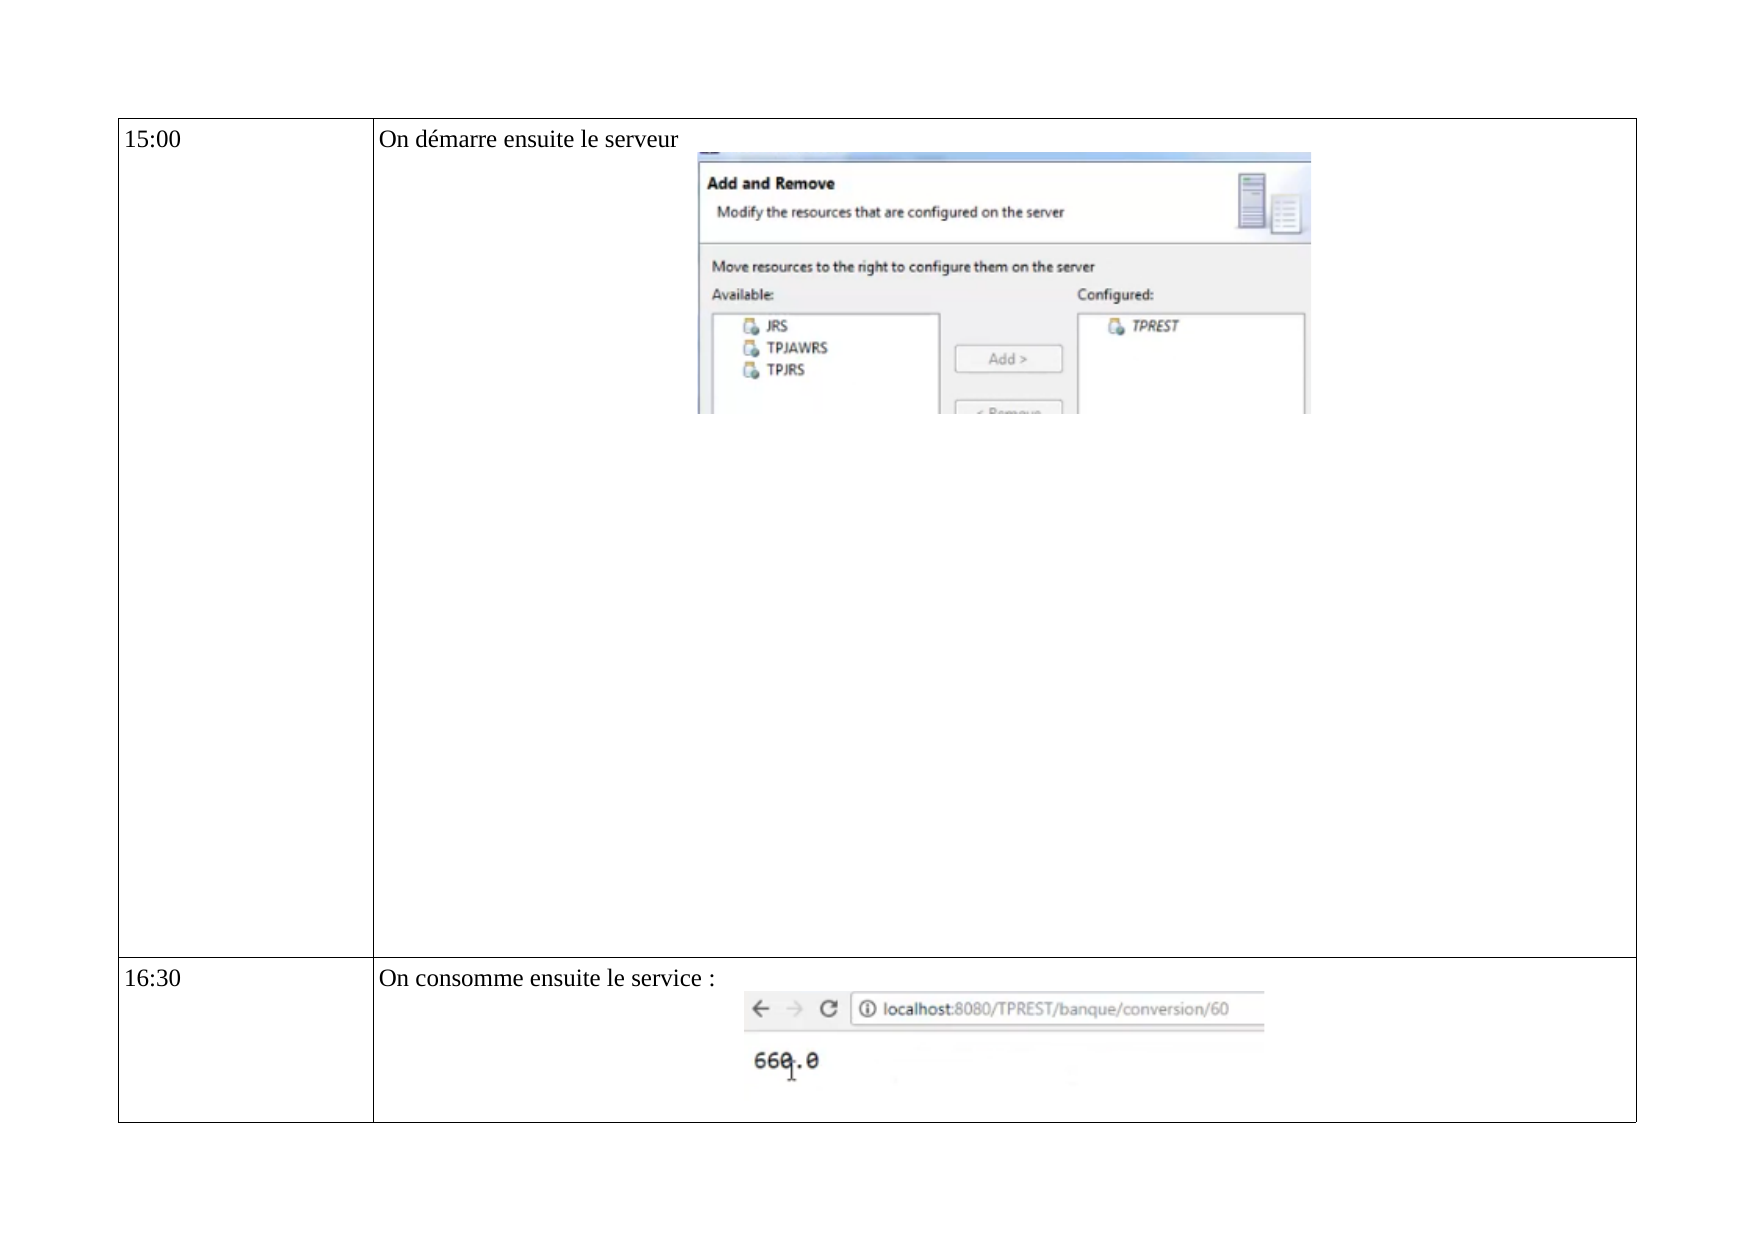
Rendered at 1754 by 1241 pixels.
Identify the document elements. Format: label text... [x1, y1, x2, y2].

table_cell 16:30 [119, 958, 373, 1122]
table_cell On démarre ensuite le serveur [374, 119, 1636, 957]
picture [744, 991, 1265, 1101]
picture [697, 152, 1312, 414]
table_cell On consomme ensuite le service : [374, 958, 1636, 1122]
table_cell 15:00 [119, 119, 373, 957]
